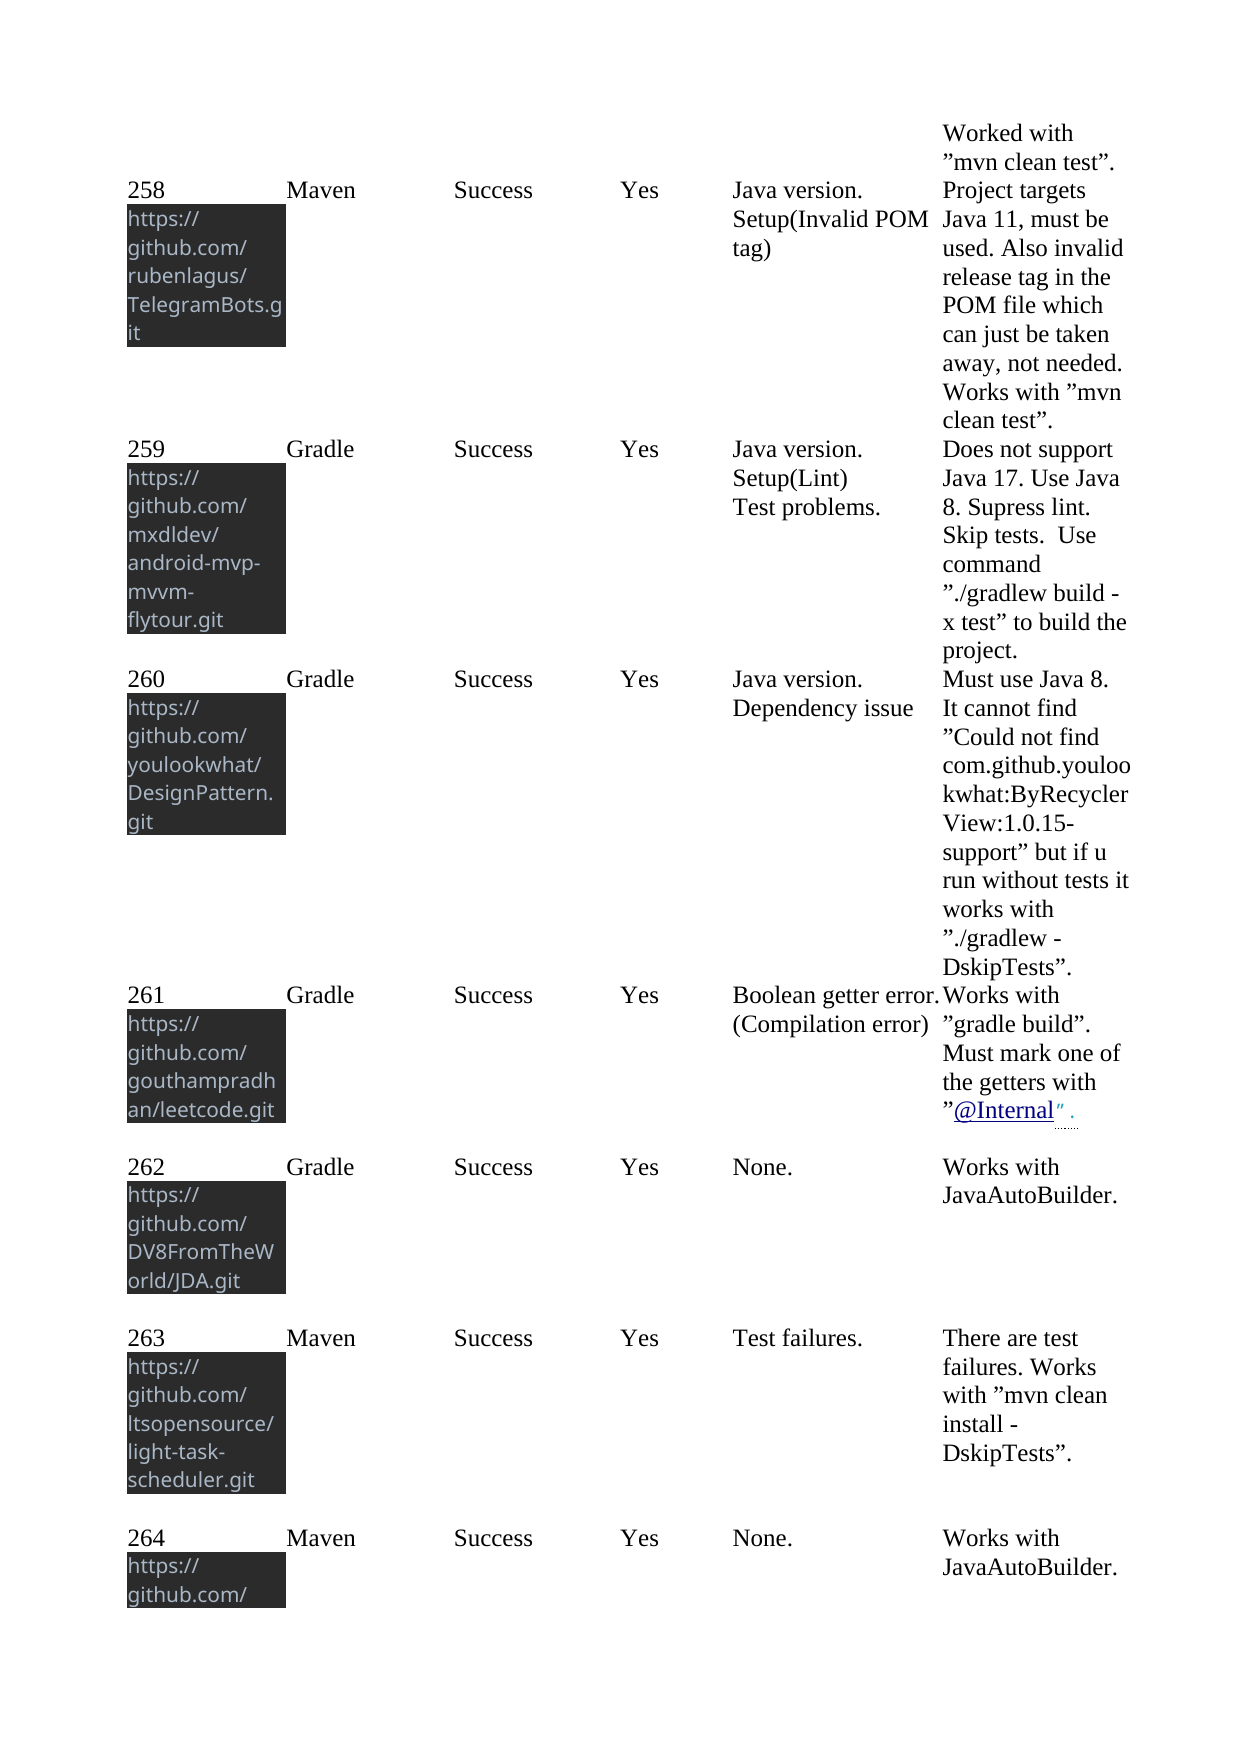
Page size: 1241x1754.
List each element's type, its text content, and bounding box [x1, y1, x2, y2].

table_cell 258 https://github.com/rubenlagus/TelegramBots.git [128, 176, 286, 204]
table_cell Works with ”gradle build”. Must mark one of the getters with ”@Internal”. [942, 981, 1131, 1152]
table_cell 264 https://github.com/JCTools/JCTools.git [128, 1523, 286, 1552]
table_cell Success [454, 1523, 620, 1608]
table_cell Java version. Dependency issue [733, 664, 942, 981]
table_cell None. [733, 1152, 942, 1323]
table_cell Success [454, 1323, 620, 1523]
table_cell Java version. Setup(Lint) Test problems. [733, 434, 942, 664]
table_cell Test failures. [733, 1323, 942, 1523]
table_cell Yes [620, 1523, 732, 1608]
table_cell None. [733, 1523, 942, 1608]
table_cell Yes [620, 1323, 732, 1523]
table_cell 258 https://github.com/rubenlagus/TelegramBots.git [128, 347, 286, 434]
table_cell [286, 118, 454, 176]
table_cell Project targets Java 11, must be used. Also invalid release tag in the POM file which can just be taken away, not needed. Works with ”mvn clean test”. [942, 176, 1131, 434]
table_cell Works with JavaAutoBuilder. [942, 1152, 1131, 1323]
table_cell 259 https://github.com/mxdldev/android-mvp-mvvm-flytour.git [128, 434, 286, 463]
table_cell [620, 118, 732, 176]
table_cell 263 https://github.com/ltsopensource/light-task-scheduler.git [128, 1494, 286, 1523]
table_cell 260 https://github.com/youlookwhat/DesignPattern.git [128, 664, 286, 693]
table_cell Yes [620, 981, 732, 1152]
table_cell [733, 118, 942, 176]
table_cell 261 https://github.com/gouthampradhan/leetcode.git [128, 1123, 286, 1152]
table_cell 262 https://github.com/DV8FromTheWorld/JDA.git [128, 1152, 286, 1181]
table_cell Success [454, 664, 620, 981]
table_cell Maven [286, 1523, 454, 1608]
table_cell 261 https://github.com/gouthampradhan/leetcode.git [128, 981, 286, 1009]
table_cell Gradle [286, 664, 454, 981]
table_cell Gradle [286, 434, 454, 664]
table_cell Worked with ”mvn clean test”. [942, 118, 1131, 176]
table_cell 257 https://github.com/awaitility/awaitility.git [128, 118, 286, 176]
table_cell 262 https://github.com/DV8FromTheWorld/JDA.git [128, 1294, 286, 1323]
table_cell Yes [620, 434, 732, 664]
table_cell Java version. Setup(Invalid POM tag) [733, 176, 942, 434]
table_cell Works with JavaAutoBuilder. [942, 1523, 1131, 1608]
table_cell Success [454, 981, 620, 1152]
table_cell Gradle [286, 981, 454, 1152]
table_cell Success [454, 434, 620, 664]
table_cell Yes [620, 664, 732, 981]
table_cell Maven [286, 1323, 454, 1523]
table_cell Success [454, 1152, 620, 1323]
table_cell Success [454, 176, 620, 434]
table_cell 259 https://github.com/mxdldev/android-mvp-mvvm-flytour.git [128, 634, 286, 664]
table_cell Yes [620, 176, 732, 434]
table_cell Does not support Java 17. Use Java 8. Supress lint. Skip tests. Use command ”./gradlew build -x test” to build the project. [942, 434, 1131, 664]
table_cell 260 https://github.com/youlookwhat/DesignPattern.git [128, 835, 286, 981]
table_cell 263 https://github.com/ltsopensource/light-task-scheduler.git [128, 1323, 286, 1352]
table_cell Yes [620, 1152, 732, 1323]
table_cell Maven [286, 176, 454, 434]
table_cell Gradle [286, 1152, 454, 1323]
table_cell Boolean getter error. (Compilation error) [733, 981, 942, 1152]
table_cell There are test failures. Works with ”mvn clean install -DskipTests”. [942, 1323, 1131, 1523]
table_cell [454, 118, 620, 176]
table_cell Must use Java 8. It cannot find ”Could not find com.github.youlookwhat:ByRecyclerView:1.0.15-support” but if u run without tests it works with ”./gradlew -DskipTests”. [942, 664, 1131, 981]
